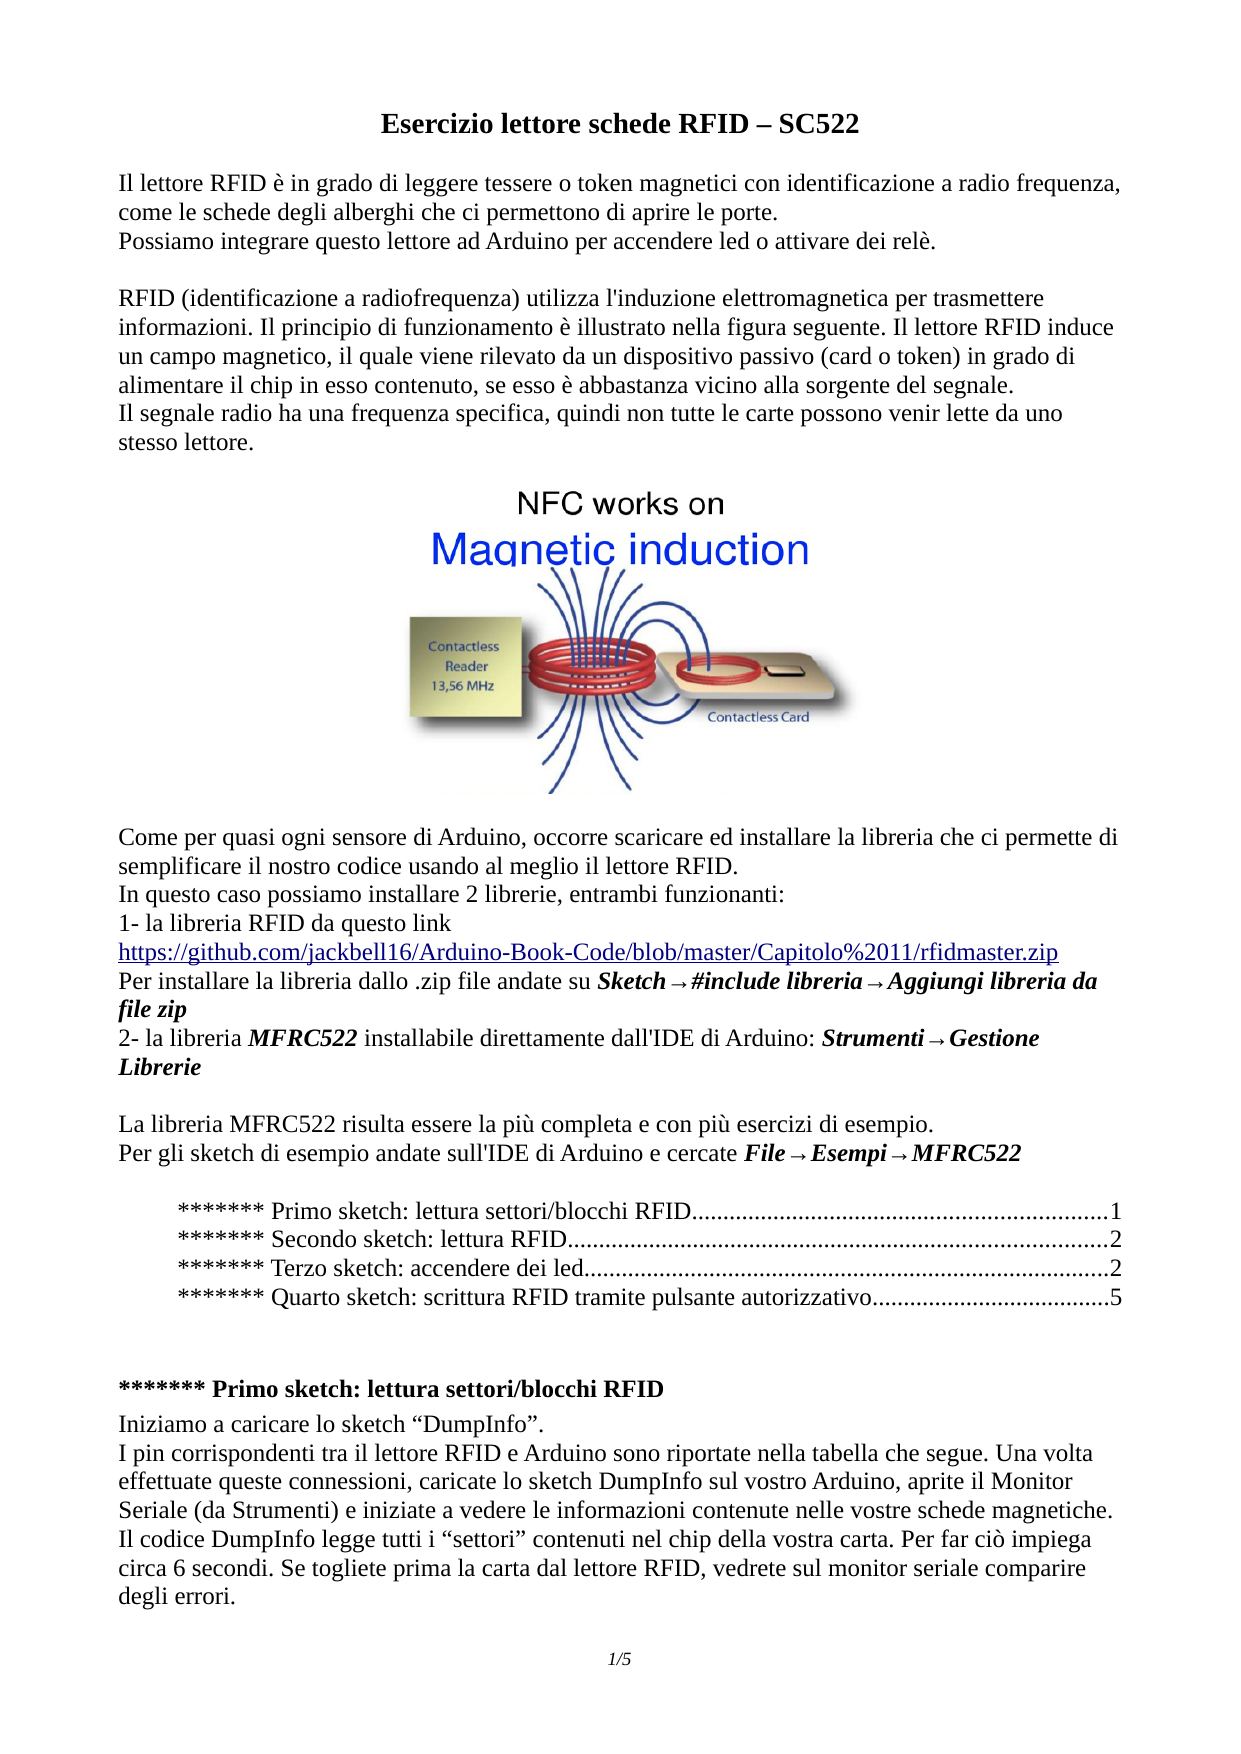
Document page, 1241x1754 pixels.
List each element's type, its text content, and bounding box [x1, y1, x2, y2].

text Il lettore RFID è in grado di leggere tessere o token magnetici con identificazione a radio frequenza, come le schede degli alberghi che ci permettono di aprire le porte. [118, 168, 1122, 226]
text La libreria MFRC522 risulta essere la più completa e con più esercizi di esempio. [118, 1109, 1122, 1138]
text 2- la libreria MFRC522 installabile direttamente dall'IDE di Arduino: Strumenti→Gestione Librerie [118, 1023, 1122, 1081]
text 1- la libreria RFID da questo link https://github.com/jackbell16/Arduino-Book-Code/blob/master/Capitolo%2011/rfidmaster.zip [118, 908, 1122, 966]
text I pin corrispondenti tra il lettore RFID e Arduino sono riportate nella tabella che segue. Una volta effettuate queste connessioni, caricate lo sketch DumpInfo sul vostro Arduino, aprite il Monitor Seriale (da Strumenti) e iniziate a vedere le informazioni contenute nelle vostre schede magnetiche. [118, 1438, 1122, 1524]
text Esercizio lettore schede RFID – SC522 [118, 106, 1122, 140]
text Iniziamo a caricare lo sketch “DumpInfo”. [118, 1409, 1122, 1438]
text ******* Primo sketch: lettura settori/blocchi RFID 1 [177, 1196, 1122, 1224]
text Possiamo integrare questo lettore ad Arduino per accendere led o attivare dei relè. [118, 226, 1122, 255]
text Il codice DumpInfo legge tutti i “settori” contenuti nel chip della vostra carta. Per far ciò impiega circa 6 secondi. Se togliete prima la carta dal lettore RFID, vedrete sul monitor seriale comparire degli errori. [118, 1524, 1122, 1610]
text Per installare la libreria dallo .zip file andate su Sketch→#include libreria→Aggiungi libreria da file zip [118, 966, 1122, 1023]
text ******* Terzo sketch: accendere dei led 2 [177, 1253, 1122, 1282]
subtitle ******* Primo sketch: lettura settori/blocchi RFID [118, 1374, 1122, 1403]
text In questo caso possiamo installare 2 librerie, entrambi funzionanti: [118, 879, 1122, 908]
text Il segnale radio ha una frequenza specifica, quindi non tutte le carte possono venir lette da uno stesso lettore. [118, 398, 1122, 456]
text ******* Secondo sketch: lettura RFID 2 [177, 1224, 1122, 1253]
text RFID (identificazione a radiofrequenza) utilizza l'induzione elettromagnetica per trasmettere informazioni. Il principio di funzionamento è illustrato nella figura seguente. Il lettore RFID induce un campo magnetico, il quale viene rilevato da un dispositivo passivo (card o token) in grado di alimentare il chip in esso contenuto, se esso è abbastanza vicino alla sorgente del segnale. [118, 283, 1122, 398]
text Come per quasi ogni sensore di Arduino, occorre scaricare ed installare la libreria che ci permette di semplificare il nostro codice usando al meglio il lettore RFID. [118, 822, 1122, 879]
text Per gli sketch di esempio andate sull'IDE di Arduino e cercate File→Esempi→MFRC522 [118, 1138, 1122, 1167]
text ******* Quarto sketch: scrittura RFID tramite pulsante autorizzativo 5 [177, 1282, 1122, 1311]
picture [325, 456, 916, 794]
